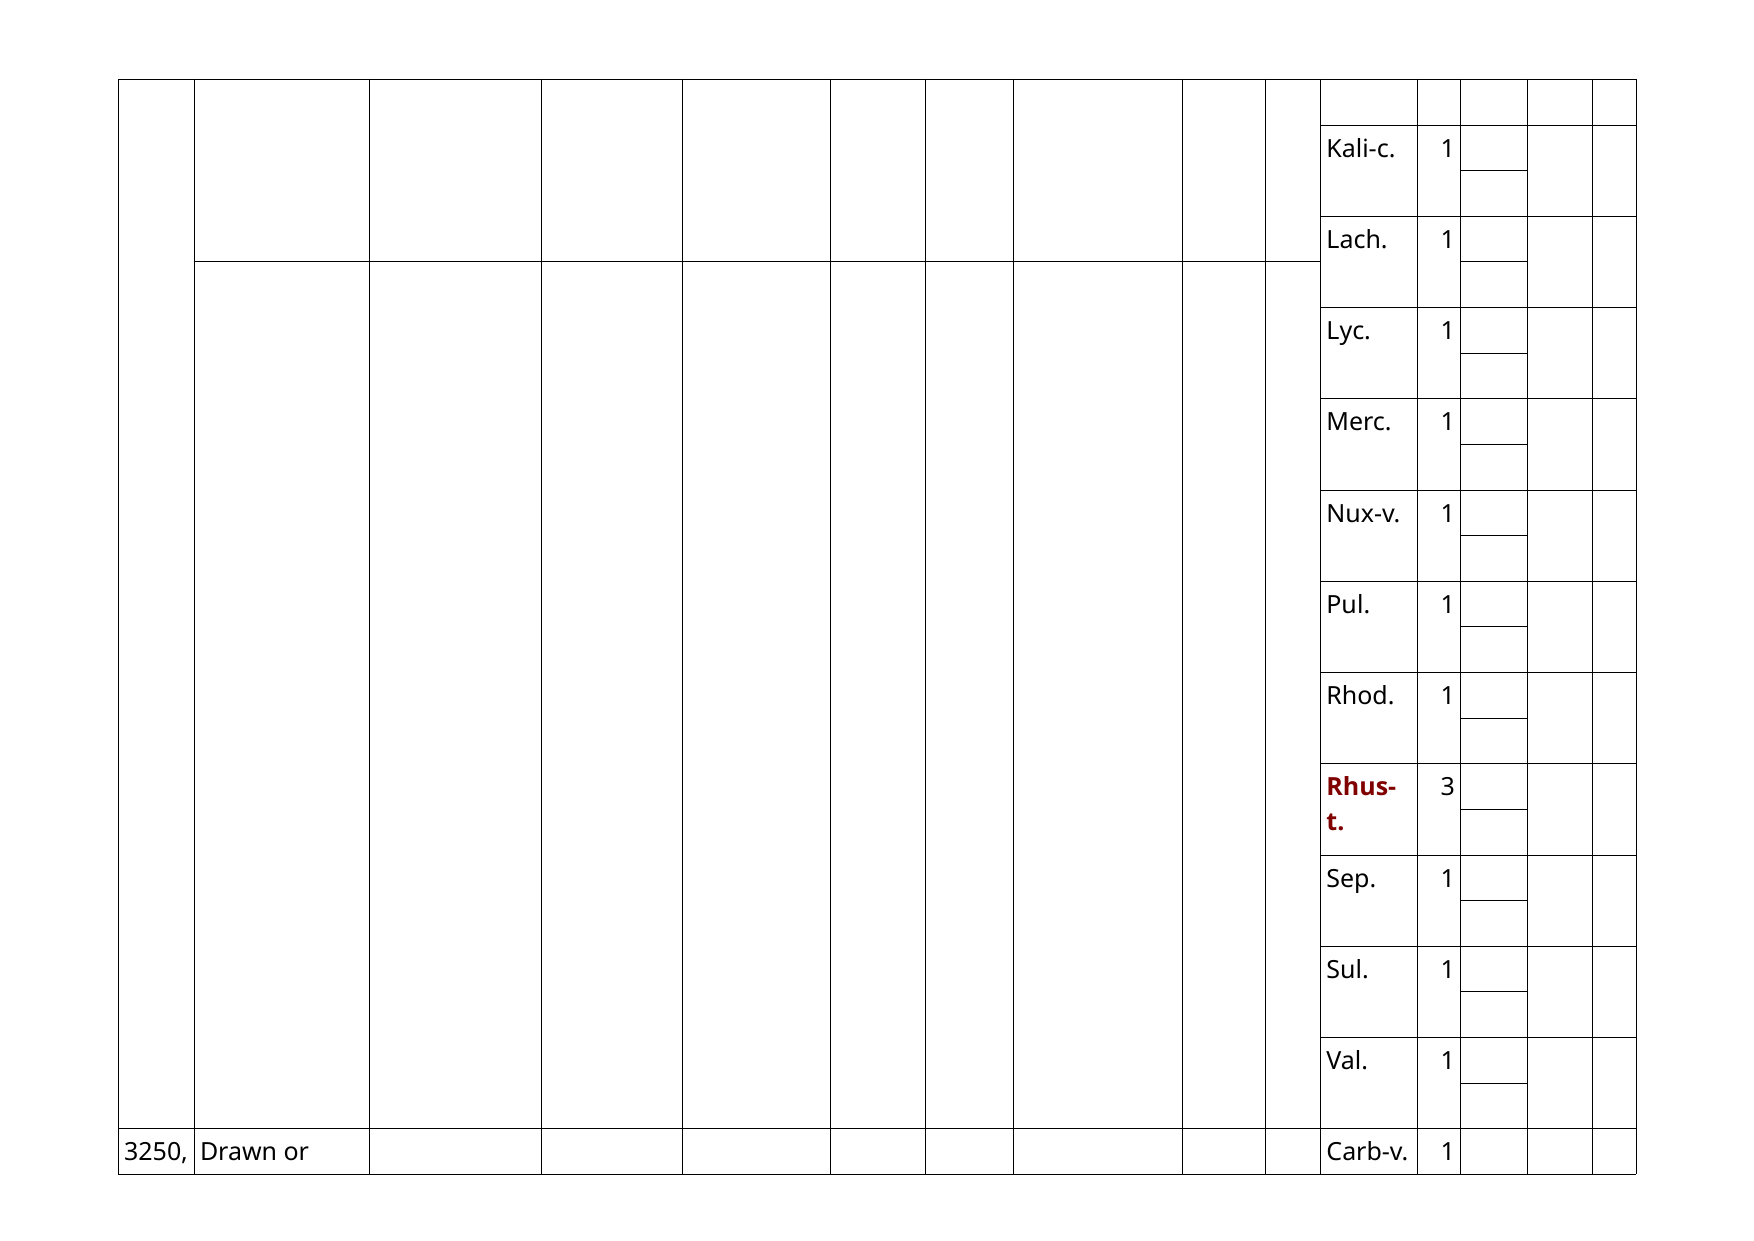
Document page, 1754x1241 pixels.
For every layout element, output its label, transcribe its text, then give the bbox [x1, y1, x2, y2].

table_cell [1461, 445, 1527, 489]
table_cell [1528, 308, 1592, 398]
table_cell 1 [1418, 308, 1460, 398]
table_cell [926, 262, 1013, 1128]
table_cell [1593, 582, 1636, 672]
table_cell [1461, 1038, 1527, 1083]
table_cell 1 [1418, 947, 1460, 1037]
table_cell [683, 80, 830, 261]
table_cell [195, 262, 369, 1128]
table_cell Sep. [1321, 856, 1417, 946]
table_cell [1461, 491, 1527, 535]
table_cell [370, 262, 541, 1128]
table_cell [1593, 856, 1636, 946]
table_cell 1 [1418, 491, 1460, 581]
table_cell [1593, 491, 1636, 581]
table_cell Rhus-t. [1321, 764, 1417, 854]
table_cell [1593, 217, 1636, 307]
table_cell [370, 80, 541, 261]
table_cell [1461, 1084, 1527, 1128]
table_cell [1266, 262, 1320, 1128]
table_cell [1528, 80, 1592, 124]
table_cell 1 [1418, 1038, 1460, 1128]
table_cell 1 [1418, 582, 1460, 672]
table_cell [1461, 262, 1527, 307]
table_cell [1461, 673, 1527, 718]
table_cell [1461, 856, 1527, 900]
table_cell [1593, 399, 1636, 489]
table_cell 3 [1418, 764, 1460, 854]
table_cell Nux-v. [1321, 491, 1417, 581]
table_cell [1528, 1038, 1592, 1128]
table_cell Val. [1321, 1038, 1417, 1128]
table_cell [1528, 764, 1592, 854]
table_cell [1266, 80, 1320, 261]
table_cell Sul. [1321, 947, 1417, 1037]
table_cell [683, 262, 830, 1128]
table_cell [1461, 582, 1527, 626]
table_cell [195, 80, 369, 261]
table_cell [1461, 992, 1527, 1037]
table_cell [1014, 80, 1182, 261]
table_cell [1266, 1129, 1320, 1174]
table_cell [1014, 262, 1182, 1128]
table_cell [542, 262, 682, 1128]
table_cell [542, 80, 682, 261]
table_cell [119, 80, 194, 1128]
table_cell [683, 1129, 830, 1174]
table_cell [1461, 719, 1527, 763]
table_cell [1528, 126, 1592, 216]
table_cell [1593, 1038, 1636, 1128]
table_cell [1461, 901, 1527, 946]
table_cell Kali-c. [1321, 126, 1417, 216]
table_cell [1321, 80, 1417, 124]
table_cell [1528, 673, 1592, 763]
table_cell 1 [1418, 126, 1460, 216]
table_cell [1461, 1129, 1527, 1174]
table_cell [1183, 1129, 1265, 1174]
table_cell Pul. [1321, 582, 1417, 672]
table_cell Drawn or [195, 1129, 369, 1174]
table_cell [831, 80, 925, 261]
table_cell Carb-v. [1321, 1129, 1417, 1174]
table_cell [1528, 947, 1592, 1037]
table_cell 1 [1418, 399, 1460, 489]
table_cell [1461, 217, 1527, 261]
table_cell [1461, 399, 1527, 444]
table_cell [542, 1129, 682, 1174]
table_cell Lyc. [1321, 308, 1417, 398]
table_cell [1461, 171, 1527, 216]
table_cell Lach. [1321, 217, 1417, 307]
table_cell [1461, 308, 1527, 353]
table_cell [1593, 673, 1636, 763]
table_cell [1593, 126, 1636, 216]
table_cell [1528, 399, 1592, 489]
table_cell [926, 1129, 1013, 1174]
table_cell [1461, 810, 1527, 854]
table_cell [1461, 354, 1527, 398]
table_cell [1461, 947, 1527, 991]
table_cell 1 [1418, 217, 1460, 307]
table_cell [1461, 126, 1527, 170]
table_cell [1528, 1129, 1592, 1174]
table_cell [1461, 764, 1527, 809]
table_cell 1 [1418, 673, 1460, 763]
table_cell [1528, 582, 1592, 672]
table_cell 3250, [119, 1129, 194, 1174]
table_cell [1528, 491, 1592, 581]
table_cell [370, 1129, 541, 1174]
table_cell Rhod. [1321, 673, 1417, 763]
table_cell 1 [1418, 856, 1460, 946]
table_cell [1593, 1129, 1636, 1174]
table_cell [1014, 1129, 1182, 1174]
table_cell [1528, 217, 1592, 307]
table_cell [1461, 627, 1527, 672]
table_cell [1183, 80, 1265, 261]
table_cell [1461, 80, 1527, 124]
table_cell 1 [1418, 1129, 1460, 1174]
table_cell [1593, 80, 1636, 124]
table_cell [1593, 764, 1636, 854]
table_cell [1593, 308, 1636, 398]
table_cell [1183, 262, 1265, 1128]
table_cell [926, 80, 1013, 261]
table_cell [831, 262, 925, 1128]
table_cell [1461, 536, 1527, 581]
table_cell Merc. [1321, 399, 1417, 489]
table_cell [1593, 947, 1636, 1037]
table_cell [1418, 80, 1460, 124]
table_cell [1528, 856, 1592, 946]
table_cell [831, 1129, 925, 1174]
